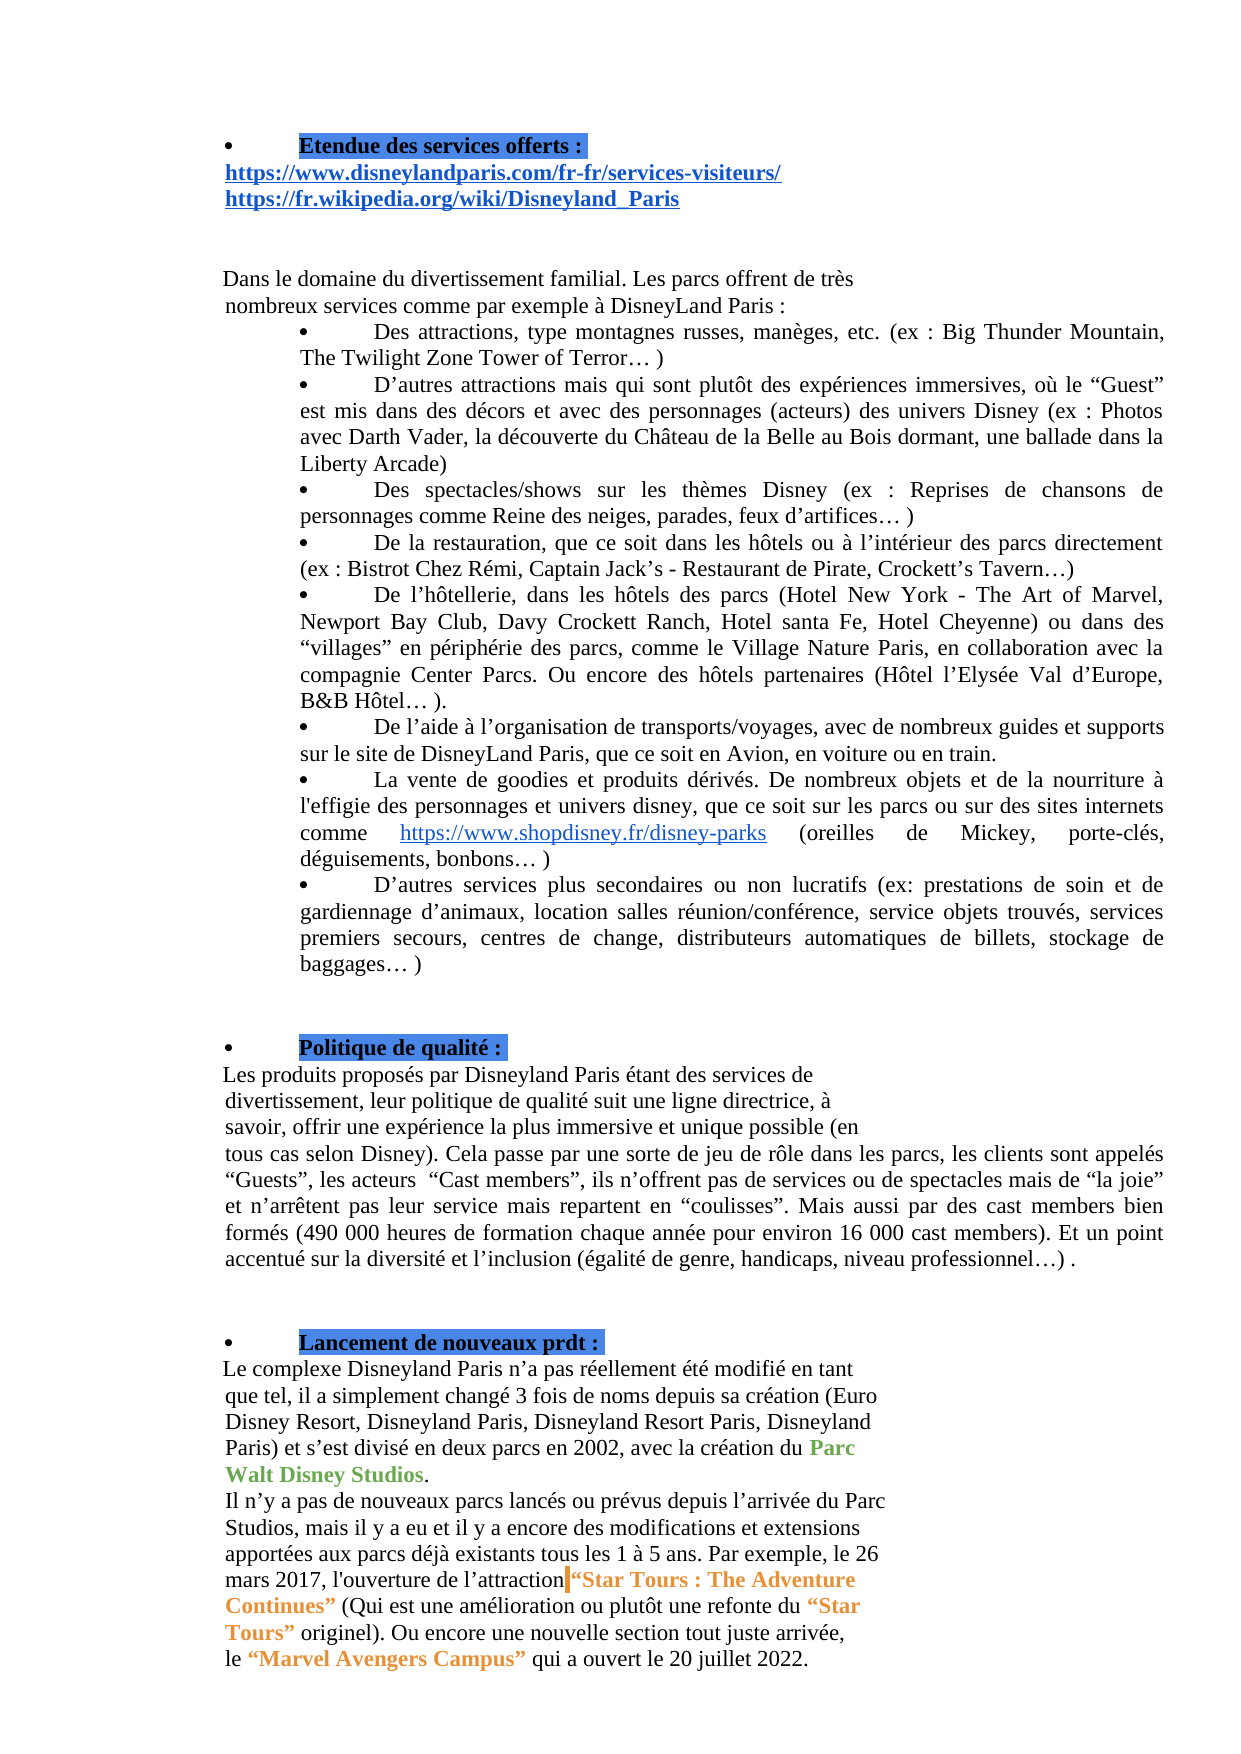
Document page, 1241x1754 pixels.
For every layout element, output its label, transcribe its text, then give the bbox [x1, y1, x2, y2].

text Tours” originel). Ou encore une nouvelle section tout juste arrivée, [150, 1619, 1165, 1645]
list Des attractions, type montagnes russes, manèges, etc. (ex : Big Thunder Mountain, The Twilight Zone Tower of Terror… ) [300, 318, 1165, 371]
text nombreux services comme par exemple à DisneyLand Paris : [150, 292, 1165, 318]
list De l’hôtellerie, dans les hôtels des parcs (Hotel New York - The Art of Marvel, Newport Bay Club, Davy Crockett Ranch, Hotel santa Fe, Hotel Cheyenne) ou dans des “villages” en périphérie des parcs, comme le Village Nature Paris, en collaboration avec la compagnie Center Parcs. Ou encore des hôtels partenaires (Hôtel l’Elysée Val d’Europe, B&B Hôtel… ). [300, 582, 1165, 713]
text divertissement, leur politique de qualité suit une ligne directrice, à [150, 1087, 1165, 1113]
text https://fr.wikipedia.org/wiki/Disneyland_Paris [225, 185, 1165, 212]
text Walt Disney Studios. [150, 1461, 1165, 1487]
text mars 2017, l'ouverture de l’attraction “Star Tours : The Adventure [150, 1566, 1165, 1593]
list D’autres services plus secondaires ou non lucratifs (ex: prestations de soin et de gardiennage d’animaux, location salles réunion/conférence, service objets trouvés, services premiers secours, centres de change, distributeurs automatiques de billets, stockage de baggages… ) [300, 871, 1165, 977]
list De l’aide à l’organisation de transports/voyages, avec de nombreux guides et supports sur le site de DisneyLand Paris, que ce soit en Avion, en voiture ou en train. [300, 713, 1165, 766]
text Il n’y a pas de nouveaux parcs lancés ou prévus depuis l’arrivée du Parc [150, 1487, 1165, 1513]
text Studios, mais il y a eu et il y a encore des modifications et extensions [150, 1513, 1165, 1540]
text Continues” (Qui est une amélioration ou plutôt une refonte du “Star [150, 1593, 1165, 1619]
text Paris) et s’est divisé en deux parcs en 2002, avec la création du Parc [150, 1434, 1165, 1461]
list La vente de goodies et produits dérivés. De nombreux objets et de la nourriture à l'effigie des personnages et univers disney, que ce soit sur les parcs ou sur des sites internets comme https://www.shopdisney.fr/disney-parks (oreilles de Mickey, porte-clés, déguisements, bonbons… ) [300, 766, 1165, 871]
text Disney Resort, Disneyland Paris, Disneyland Resort Paris, Disneyland [150, 1408, 1165, 1434]
text Dans le domaine du divertissement familial. Les parcs offrent de très [75, 265, 1165, 292]
list De la restauration, que ce soit dans les hôtels ou à l’intérieur des parcs directement (ex : Bistrot Chez Rémi, Captain Jack’s - Restaurant de Pirate, Crockett’s Tavern…) [300, 529, 1165, 582]
text savoir, offrir une expérience la plus immersive et unique possible (en [150, 1113, 1165, 1140]
list Des spectacles/shows sur les thèmes Disney (ex : Reprises de chansons de personnages comme Reine des neiges, parades, feux d’artifices… ) [300, 476, 1165, 529]
list Lancement de nouveaux prdt : [225, 1329, 1165, 1355]
text tous cas selon Disney). Cela passe par une sorte de jeu de rôle dans les parcs, les clients sont appelés “Guests”, les acteurs “Cast members”, ils n’offrent pas de services ou de spectacles mais de “la joie” et n’arrêtent pas leur service mais repartent en “coulisses”. Mais aussi par des cast members bien formés (490 000 heures de formation chaque année pour environ 16 000 cast members). Et un point accentué sur la diversité et l’inclusion (égalité de genre, handicaps, niveau professionnel…) . [225, 1140, 1165, 1272]
list Politique de qualité : [225, 1034, 1165, 1061]
text Les produits proposés par Disneyland Paris étant des services de [75, 1061, 1165, 1087]
text apportées aux parcs déjà existants tous les 1 à 5 ans. Par exemple, le 26 [150, 1540, 1165, 1566]
text https://www.disneylandparis.com/fr-fr/services-visiteurs/ [225, 159, 1165, 185]
text que tel, il a simplement changé 3 fois de noms depuis sa création (Euro [150, 1382, 1165, 1408]
text le “Marvel Avengers Campus” qui a ouvert le 20 juillet 2022. [150, 1645, 1165, 1672]
list D’autres attractions mais qui sont plutôt des expériences immersives, où le “Guest” est mis dans des décors et avec des personnages (acteurs) des univers Disney (ex : Photos avec Darth Vader, la découverte du Château de la Belle au Bois dormant, une ballade dans la Liberty Arcade) [300, 371, 1165, 476]
text Le complexe Disneyland Paris n’a pas réellement été modifié en tant [75, 1355, 1165, 1382]
list Etendue des services offerts : [225, 132, 1165, 159]
